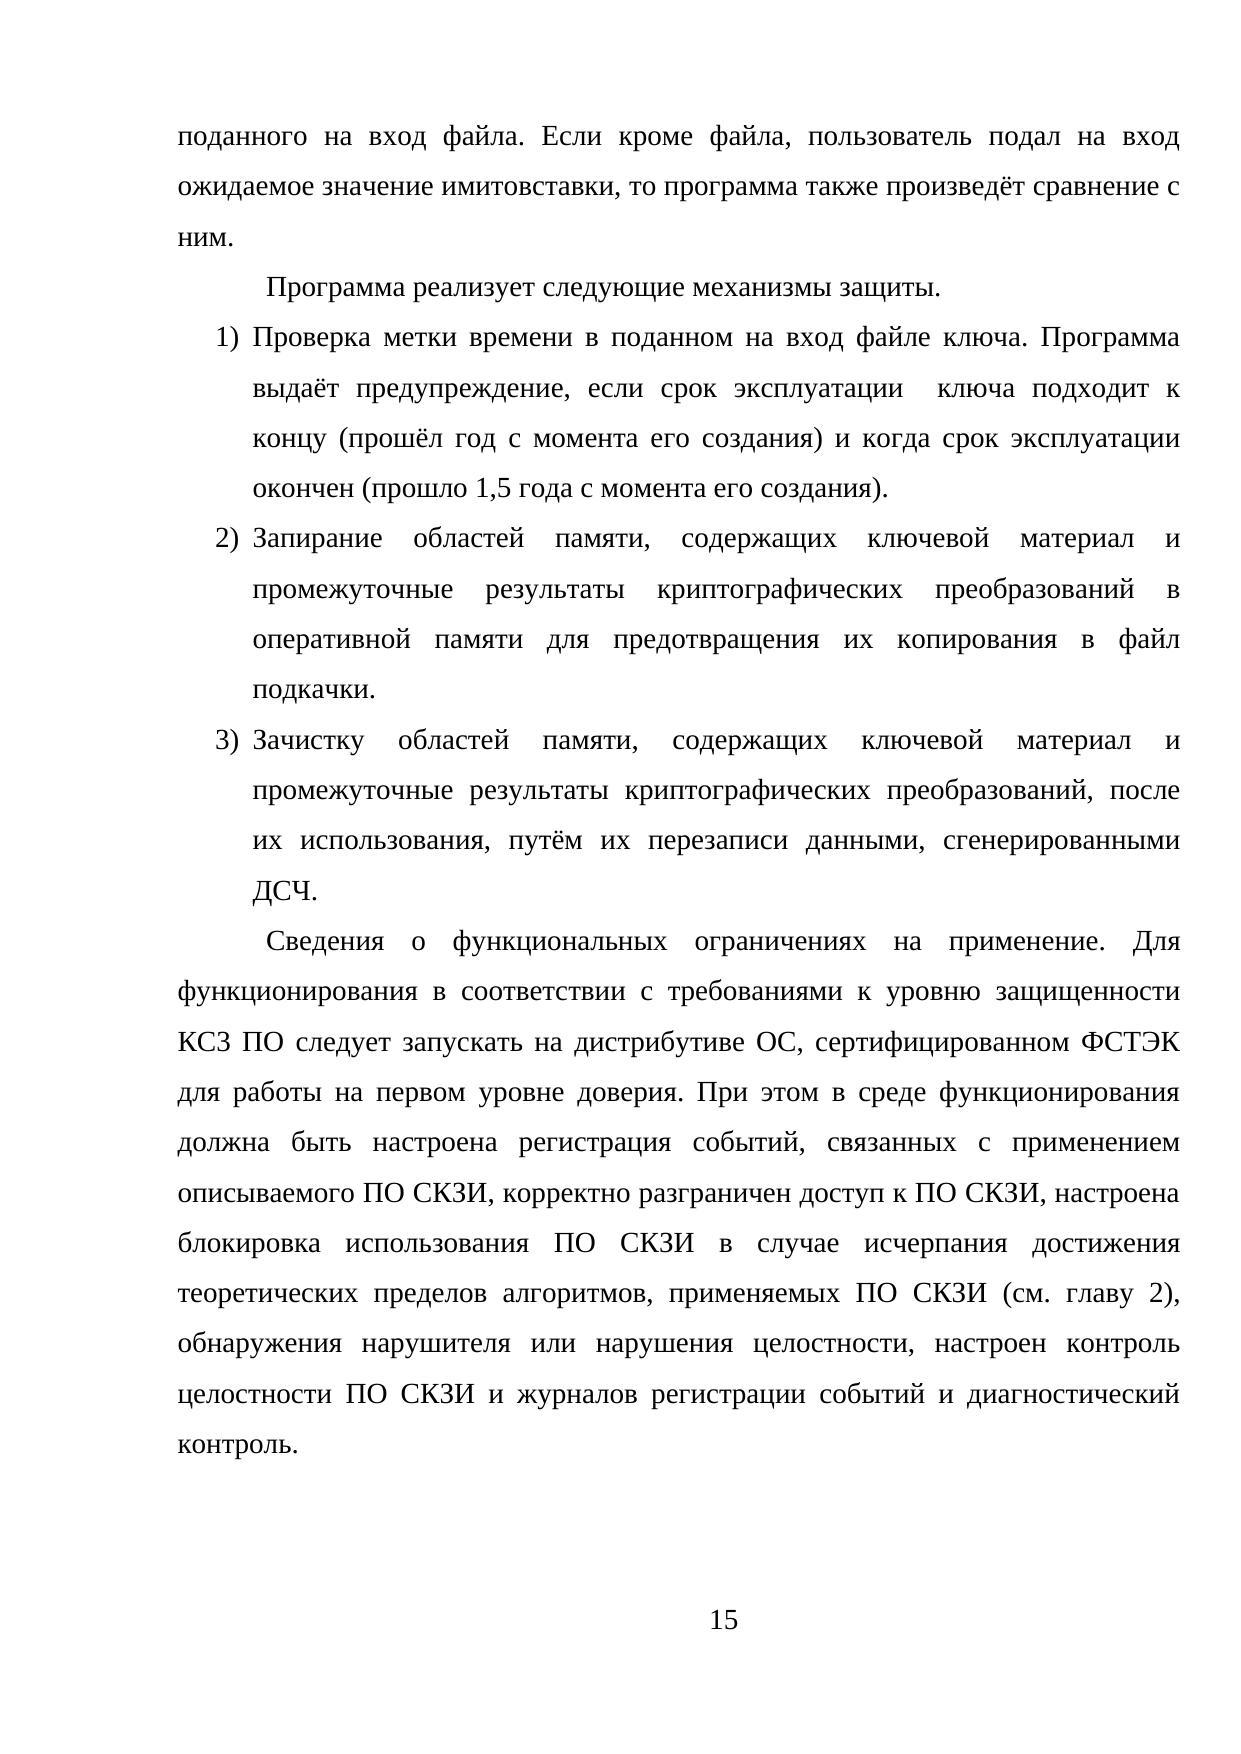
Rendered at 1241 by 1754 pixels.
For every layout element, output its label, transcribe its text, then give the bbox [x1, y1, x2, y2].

text Сведения о функциональных ограничениях на применение. Для функционирования в соответствии с требованиями к уровню защищенности КС3 ПО следует запускать на дистрибутиве ОС, сертифицированном ФСТЭК для работы на первом уровне доверия. При этом в среде функционирования должна быть настроена регистрация событий, связанных с применением описываемого ПО СКЗИ, корректно разграничен доступ к ПО СКЗИ, настроена блокировка использования ПО СКЗИ в случае исчерпания достижения теоретических пределов алгоритмов, применяемых ПО СКЗИ (см. главу 2), обнаружения нарушителя или нарушения целостности, настроен контроль целостности ПО СКЗИ и журналов регистрации событий и диагностический контроль. [177, 923, 1181, 1460]
text поданного на вход файла. Если кроме файла, пользователь подал на вход ожидаемое значение имитовставки, то программа также произведёт сравнение с ним. [177, 118, 1181, 252]
list Зачистку областей памяти, содержащих ключевой материал и промежуточные результаты криптографических преобразований, после их использования, путём их перезаписи данными, сгенерированными ДСЧ. [215, 722, 1181, 906]
list Проверка метки времени в поданном на вход файле ключа. Программа выдаёт предупреждение, если срок эксплуатации ключа подходит к концу (прошёл год с момента его создания) и когда срок эксплуатации окончен (прошло 1,5 года с момента его создания). [215, 319, 1181, 504]
text Программа реализует следующие механизмы защиты. [177, 269, 1181, 303]
list Запирание областей памяти, содержащих ключевой материал и промежуточные результаты криптографических преобразований в оперативной памяти для предотвращения их копирования в файл подкачки. [215, 521, 1181, 705]
